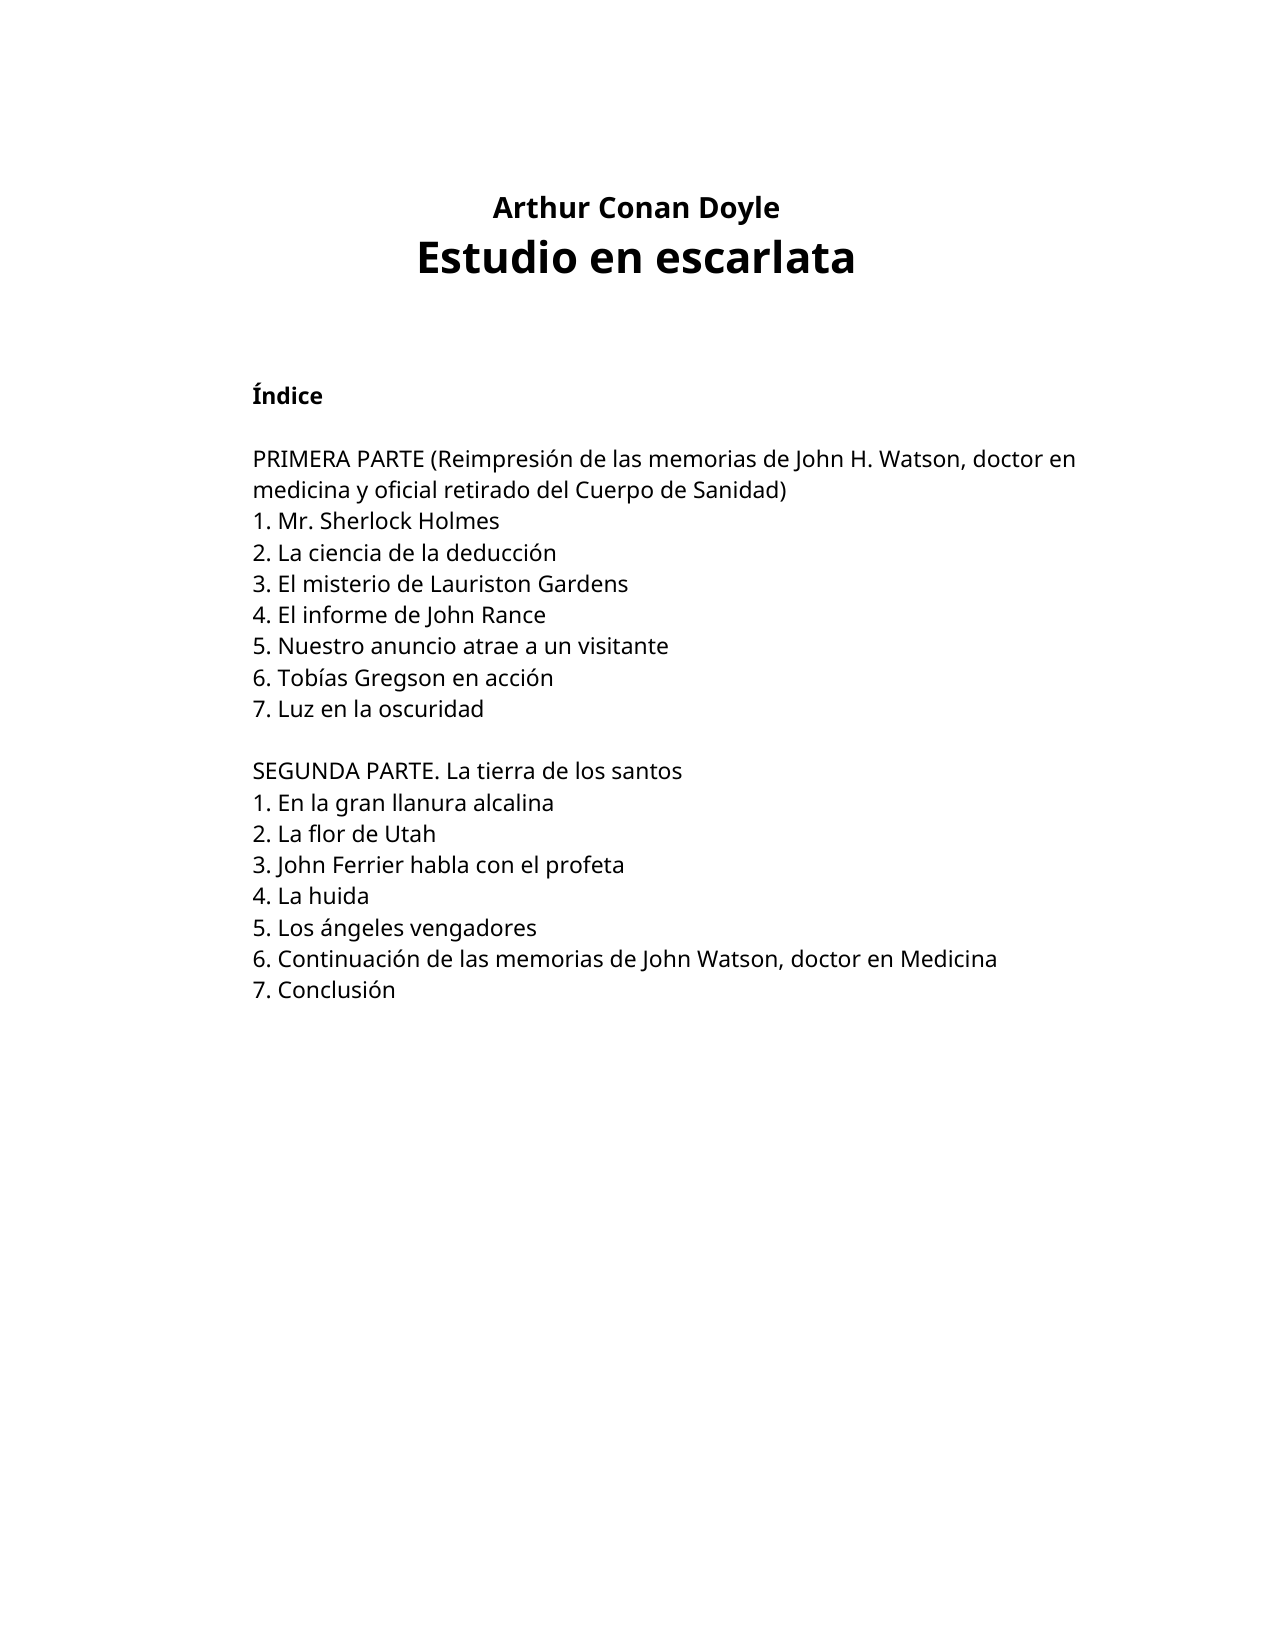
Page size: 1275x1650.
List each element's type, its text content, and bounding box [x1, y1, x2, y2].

subtitle 1. Mr. Sherlock Holmes [177, 505, 1077, 537]
subtitle 7. Luz en la oscuridad [177, 693, 1077, 724]
subtitle 4. El informe de John Rance [177, 599, 1077, 630]
subtitle 3. El misterio de Lauriston Gardens [177, 568, 1077, 599]
subtitle 4. La huida [177, 880, 1077, 912]
subtitle 5. Nuestro anuncio atrae a un visitante [177, 630, 1077, 662]
subtitle 2. La flor de Utah [177, 818, 1077, 849]
subtitle Estudio en escarlata [177, 227, 1077, 287]
subtitle 2. La ciencia de la deducción [177, 537, 1077, 568]
subtitle 6. Continuación de las memorias de John Watson, doctor en Medicina [177, 943, 1077, 974]
subtitle Arthur Conan Doyle [177, 187, 1077, 227]
subtitle 6. Tobías Gregson en acción [177, 662, 1077, 693]
subtitle SEGUNDA PARTE. La tierra de los santos [177, 755, 1077, 787]
subtitle 1. En la gran llanura alcalina [177, 787, 1077, 818]
subtitle 5. Los ángeles vengadores [177, 912, 1077, 943]
subtitle PRIMERA PARTE (Reimpresión de las memorias de John H. Watson, doctor en medicina y oficial retirado del Cuerpo de Sanidad) [252, 443, 1077, 505]
subtitle 7. Conclusión [177, 974, 1077, 1005]
subtitle Índice [177, 380, 1077, 412]
subtitle 3. John Ferrier habla con el profeta [177, 849, 1077, 880]
